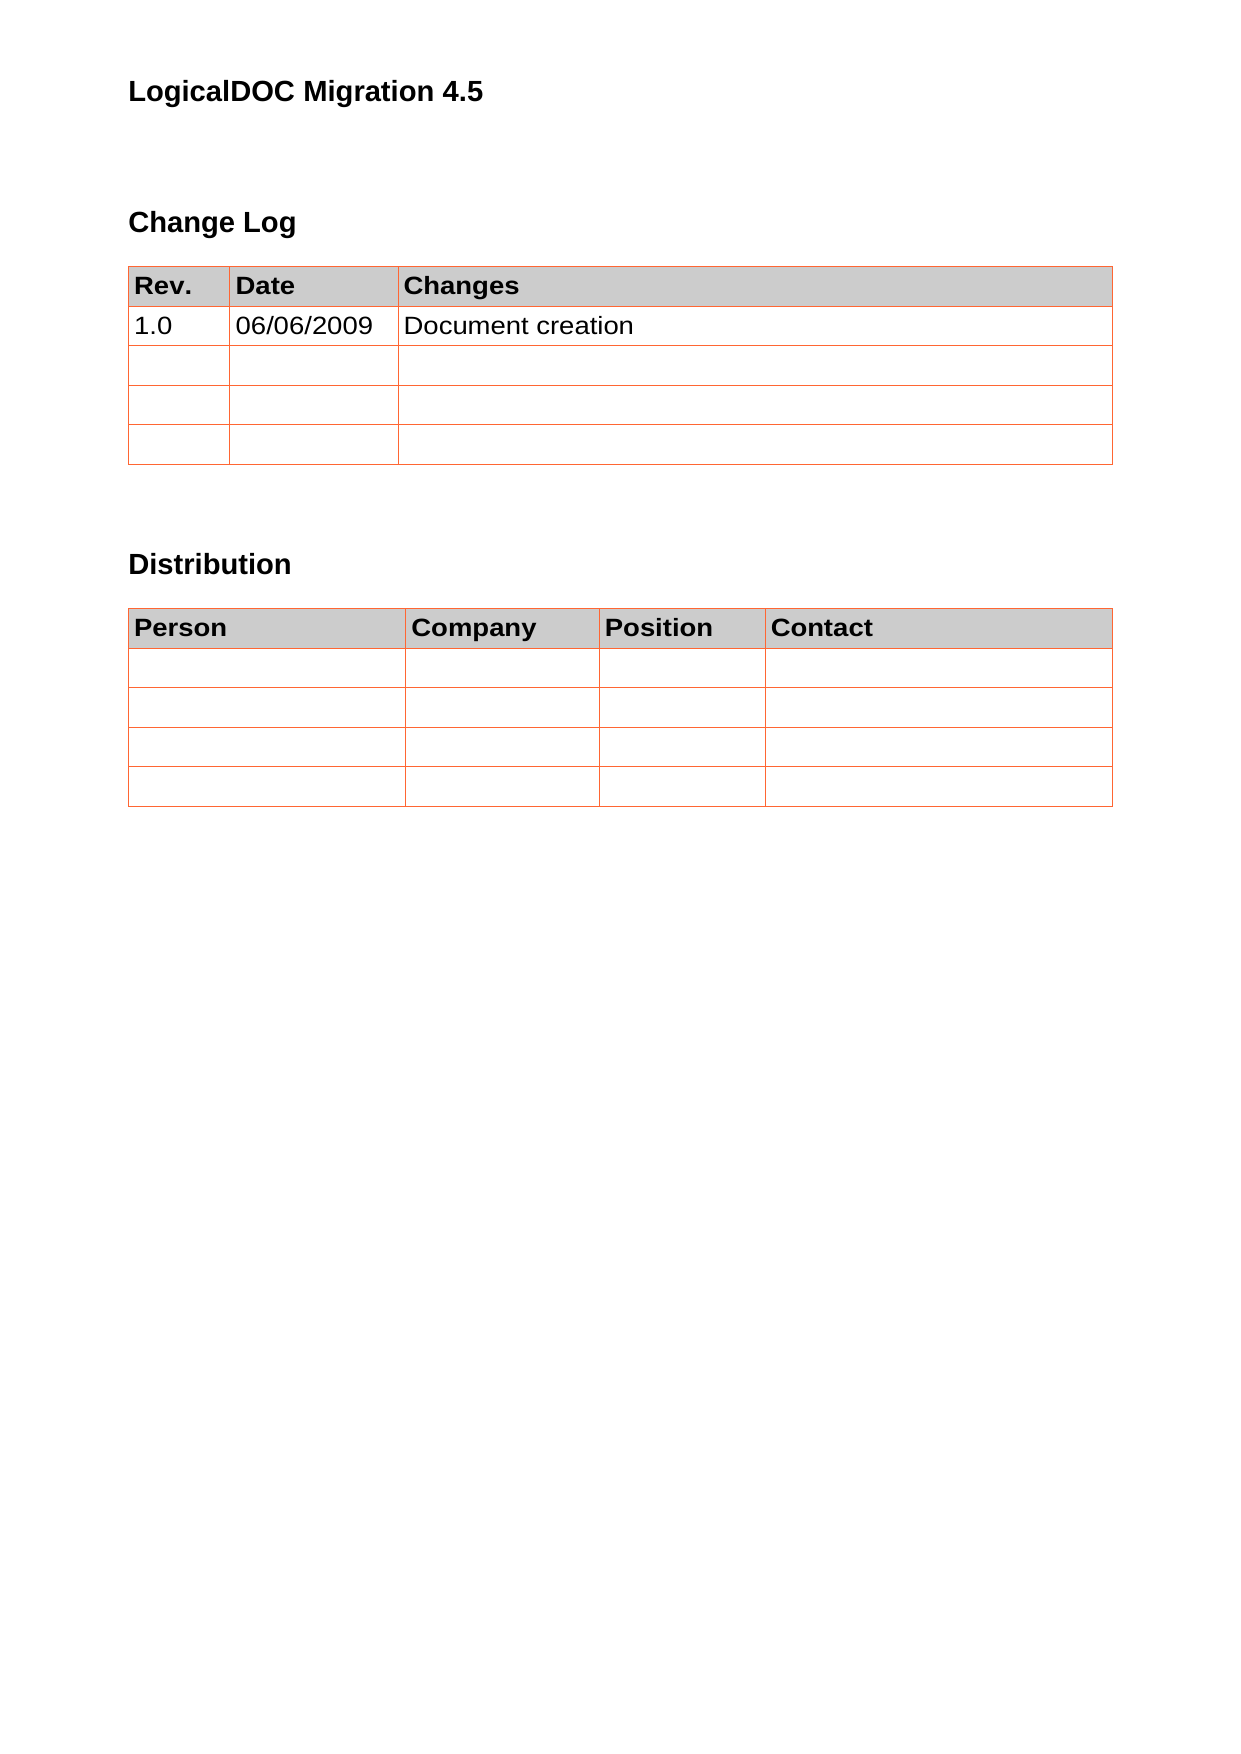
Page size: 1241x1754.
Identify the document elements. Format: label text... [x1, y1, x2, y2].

table_cell [230, 425, 398, 464]
table_header Position [600, 609, 765, 648]
table_cell [406, 649, 599, 687]
table_cell [766, 728, 1112, 766]
table_cell [230, 386, 398, 424]
table_cell [600, 728, 765, 766]
table_cell 1.0 [129, 307, 229, 345]
table_cell Document creation [399, 307, 1112, 345]
table_header Company [406, 609, 599, 648]
table_cell [766, 649, 1112, 687]
table_header Changes [399, 267, 1112, 306]
table_cell [399, 386, 1112, 424]
table_cell [406, 688, 599, 727]
table_cell [230, 346, 398, 385]
text Distribution [128, 548, 1112, 580]
table_header Person [129, 609, 405, 648]
table_cell [129, 688, 405, 727]
table_cell [406, 728, 599, 766]
table_cell [129, 767, 405, 806]
table_cell 06/06/2009 [230, 307, 398, 345]
table_header Rev. [129, 267, 229, 306]
table_cell [399, 346, 1112, 385]
table_cell [600, 649, 765, 687]
table_cell [600, 767, 765, 806]
table_cell [766, 688, 1112, 727]
table_cell [129, 649, 405, 687]
table_cell [406, 767, 599, 806]
table_cell [129, 425, 229, 464]
table_cell [129, 728, 405, 766]
table_cell [129, 346, 229, 385]
table_cell [600, 688, 765, 727]
table_cell [766, 767, 1112, 806]
table_header Contact [766, 609, 1112, 648]
table_cell [399, 425, 1112, 464]
table_cell [129, 386, 229, 424]
text Change Log [128, 206, 1112, 238]
table_header Date [230, 267, 398, 306]
